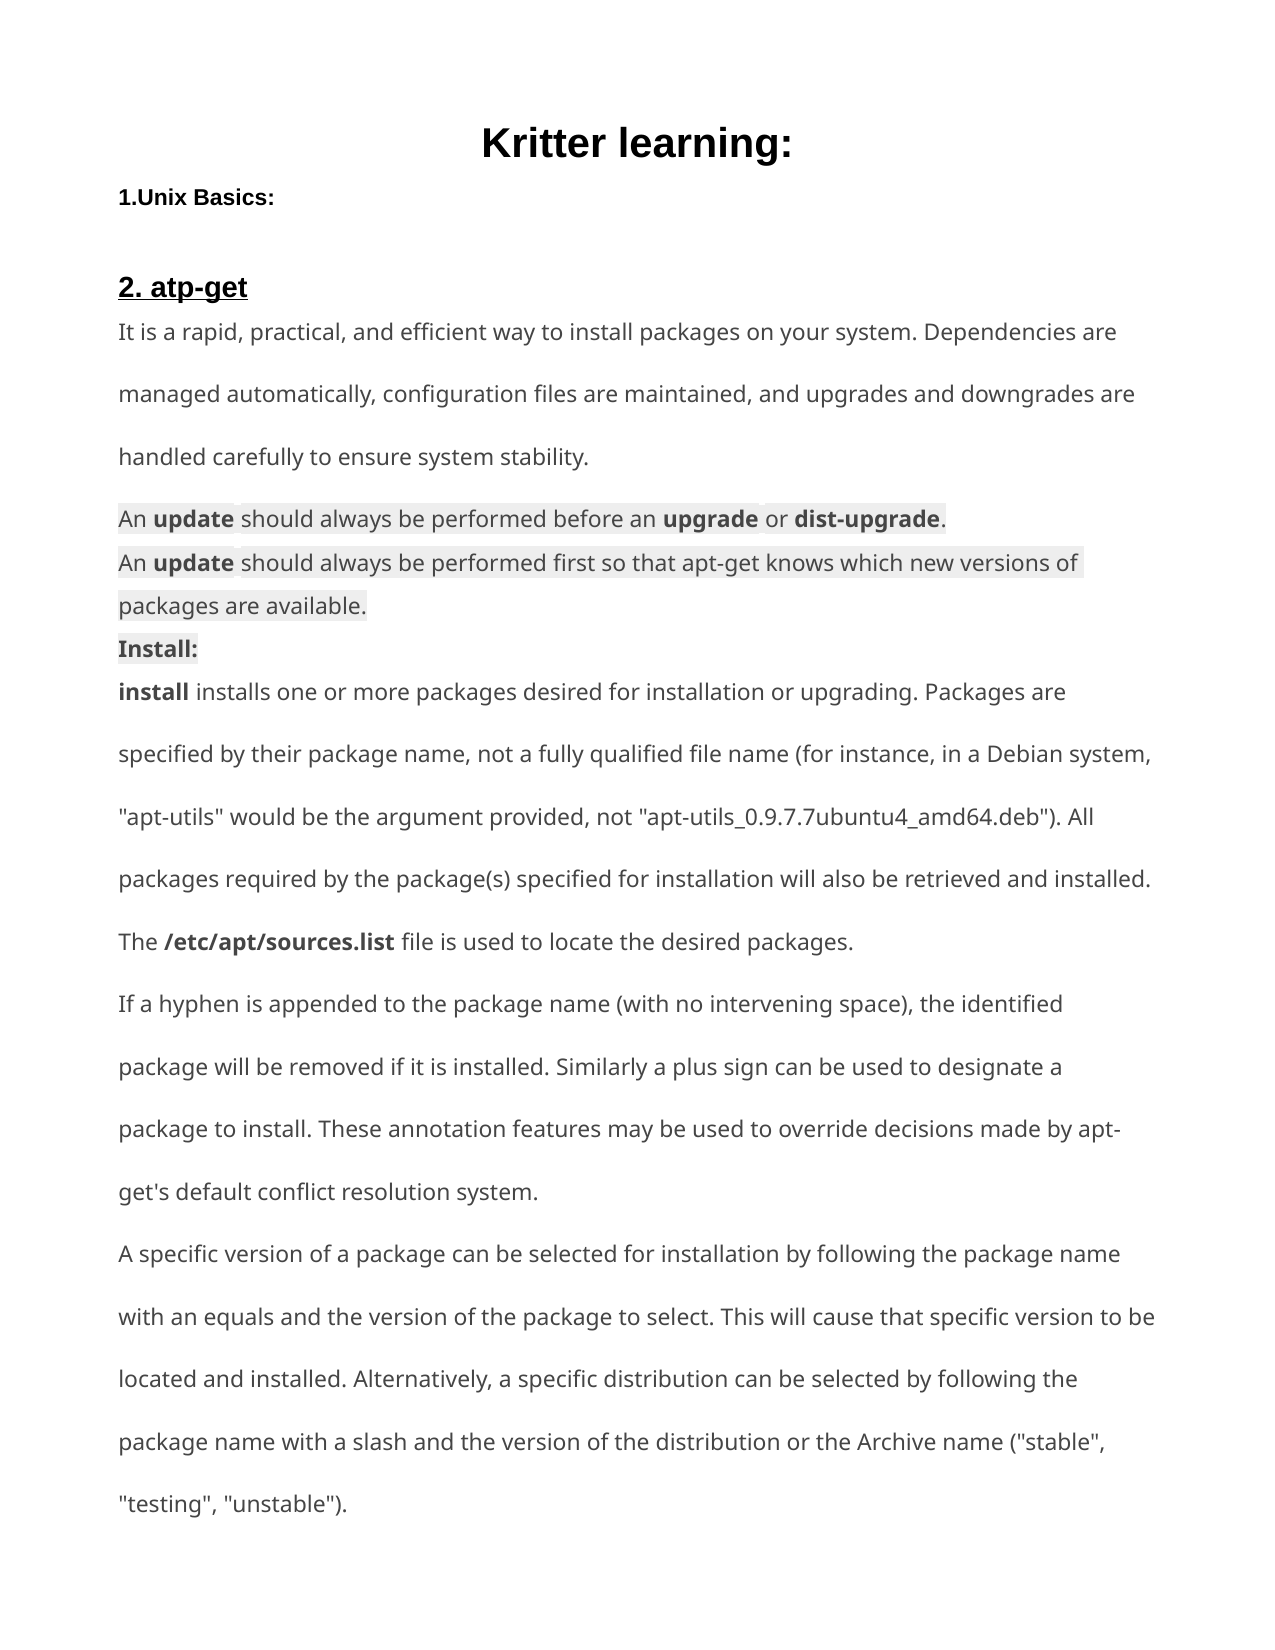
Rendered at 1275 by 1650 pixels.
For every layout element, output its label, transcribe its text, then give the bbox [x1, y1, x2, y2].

text Install: [118, 633, 1157, 664]
text An update should always be performed before an upgrade or dist-upgrade. [118, 503, 1157, 534]
text If a hyphen is appended to the package name (with no intervening space), the identified package will be removed if it is installed. Similarly a plus sign can be used to designate a package to install. These annotation features may be used to override decisions made by apt-get's default conflict resolution system. [118, 988, 1157, 1207]
text It is a rapid, practical, and efficient way to install packages on your system. Dependencies are managed automatically, configuration files are maintained, and upgrades and downgrades are handled carefully to ensure system stability. [118, 316, 1157, 472]
text A specific version of a package can be selected for installation by following the package name with an equals and the version of the package to select. This will cause that specific version to be located and installed. Alternatively, a specific distribution can be selected by following the package name with a slash and the version of the distribution or the Archive name ("stable", "testing", "unstable"). [118, 1238, 1157, 1519]
text install installs one or more packages desired for installation or upgrading. Packages are specified by their package name, not a fully qualified file name (for instance, in a Debian system, "apt-utils" would be the argument provided, not "apt-utils_0.9.7.7ubuntu4_amd64.deb"). All packages required by the package(s) specified for installation will also be retrieved and installed. The /etc/apt/sources.list file is used to locate the desired packages. [118, 676, 1157, 957]
text Kritter learning: [118, 118, 1157, 166]
text An update should always be performed first so that apt-get knows which new versions of packages are available. [118, 546, 1157, 621]
text 2. atp-get [118, 269, 1157, 303]
text 1.Unix Basics: [118, 184, 1157, 211]
